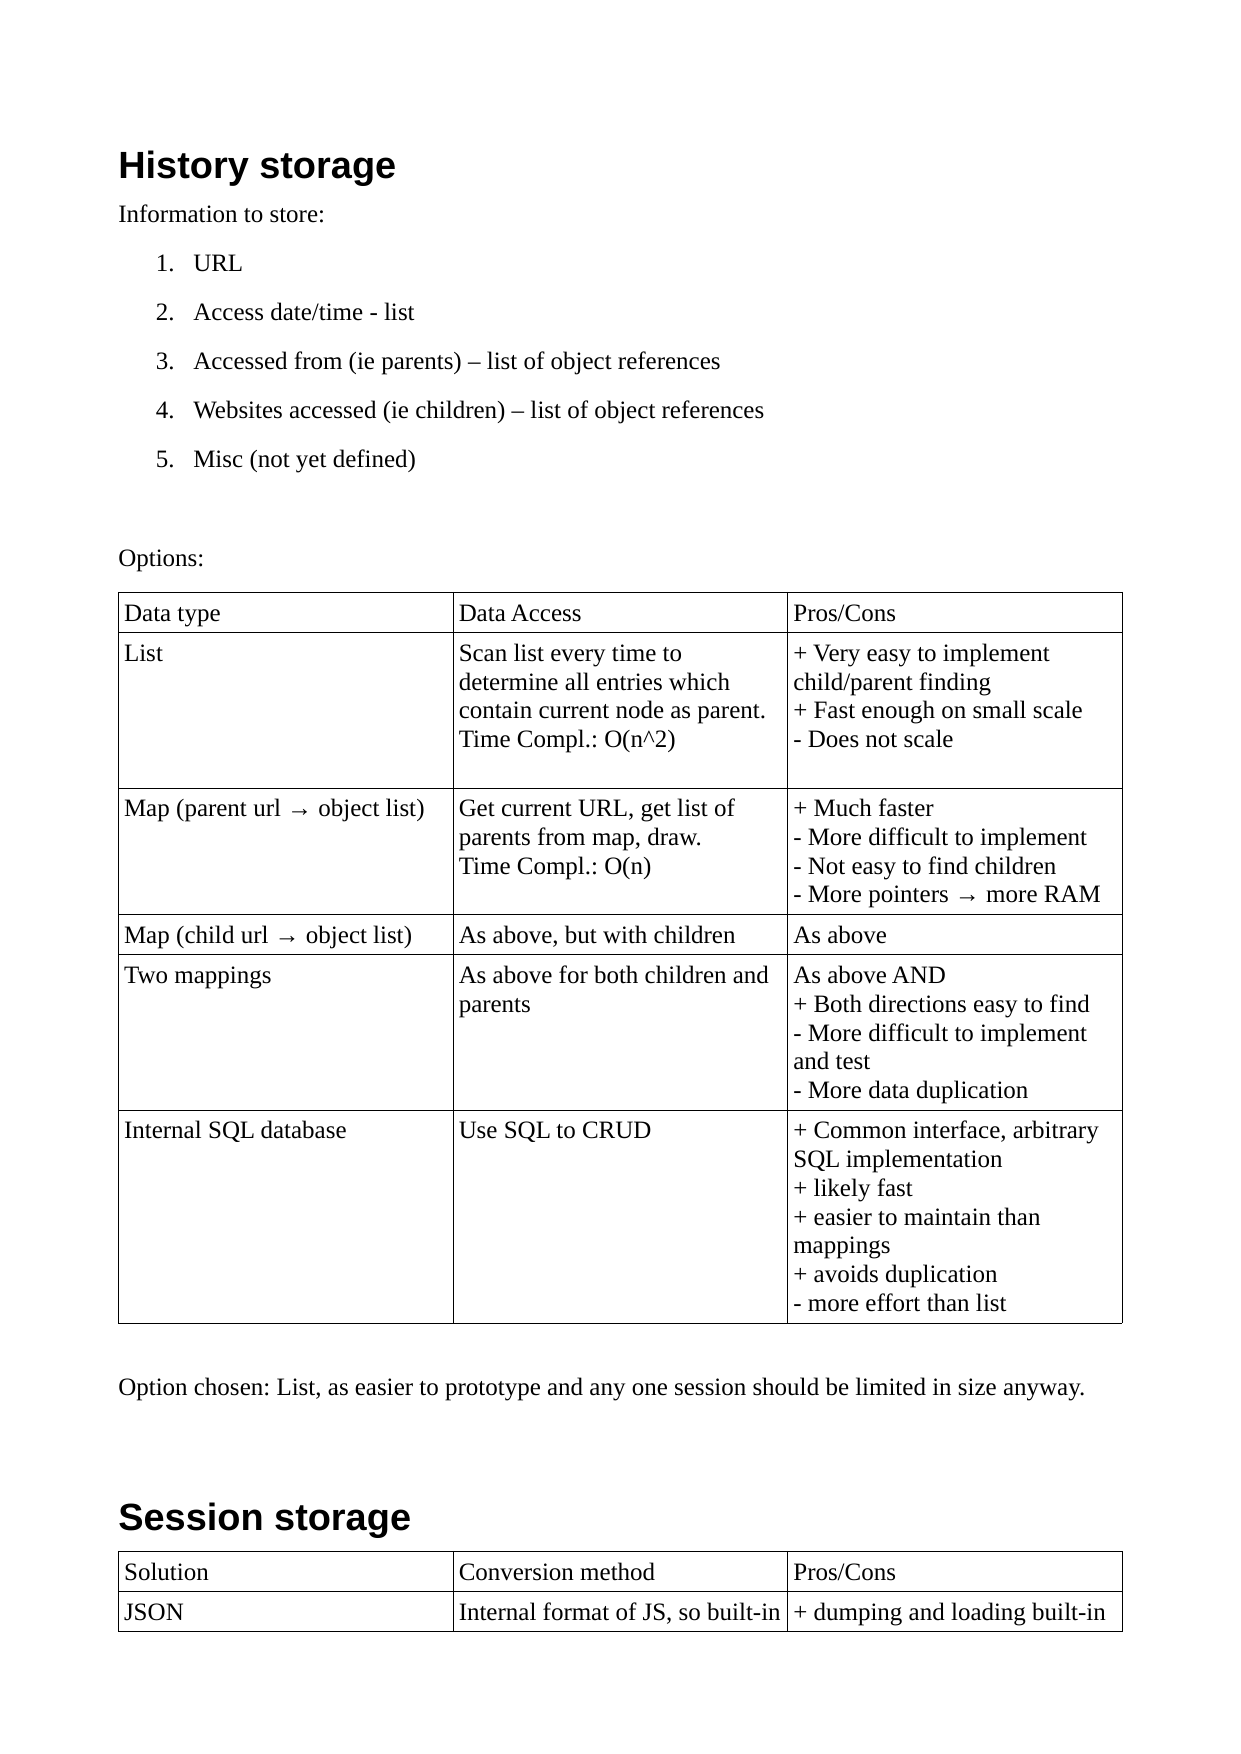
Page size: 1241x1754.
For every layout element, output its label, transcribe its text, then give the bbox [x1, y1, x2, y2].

table_cell As above AND + Both directions easy to find - More difficult to implement and test - More data duplication [788, 955, 1122, 1109]
table_cell As above for both children and parents [454, 955, 787, 1109]
table_cell Two mappings [119, 955, 453, 1109]
table_header Conversion method [454, 1552, 787, 1591]
table_cell Get current URL, get list of parents from map, draw. Time Compl.: O(n) [454, 789, 787, 914]
table_cell Map (child url → object list) [119, 915, 453, 954]
list URL [156, 248, 1122, 277]
table_cell Internal format of JS, so built-in [454, 1592, 787, 1631]
table_cell As above, but with children [454, 915, 787, 954]
list Misc (not yet defined) [156, 444, 1122, 473]
list Websites accessed (ie children) – list of object references [156, 396, 1122, 424]
table_cell + Much faster - More difficult to implement - Not easy to find children - More pointers → more RAM [788, 789, 1122, 914]
table_cell + Common interface, arbitrary SQL implementation + likely fast + easier to maintain than mappings + avoids duplication - more effort than list [788, 1111, 1122, 1322]
table_cell Scan list every time to determine all entries which contain current node as parent. Time Compl.: O(n^2) [454, 633, 787, 787]
subtitle History storage [118, 143, 1122, 187]
list Accessed from (ie parents) – list of object references [156, 346, 1122, 375]
table_cell Map (parent url → object list) [119, 789, 453, 914]
subtitle Session storage [118, 1495, 1122, 1538]
table_header Data type [119, 593, 453, 632]
text Options: [118, 543, 1122, 571]
table_cell + dumping and loading built-in [788, 1592, 1122, 1631]
table_cell List [119, 633, 453, 787]
table_header Pros/Cons [788, 1552, 1122, 1591]
table_cell JSON [119, 1592, 453, 1631]
table_cell As above [788, 915, 1122, 954]
table_header Data Access [454, 593, 787, 632]
table_cell Internal SQL database [119, 1111, 453, 1322]
text Information to store: [118, 199, 1122, 228]
table_cell + Very easy to implement child/parent finding + Fast enough on small scale - Does not scale [788, 633, 1122, 787]
text Option chosen: List, as easier to prototype and any one session should be limited in size anyway. [118, 1372, 1122, 1400]
table_cell Use SQL to CRUD [454, 1111, 787, 1322]
table_header Pros/Cons [788, 593, 1122, 632]
list Access date/time - list [156, 297, 1122, 326]
table_header Solution [119, 1552, 453, 1591]
